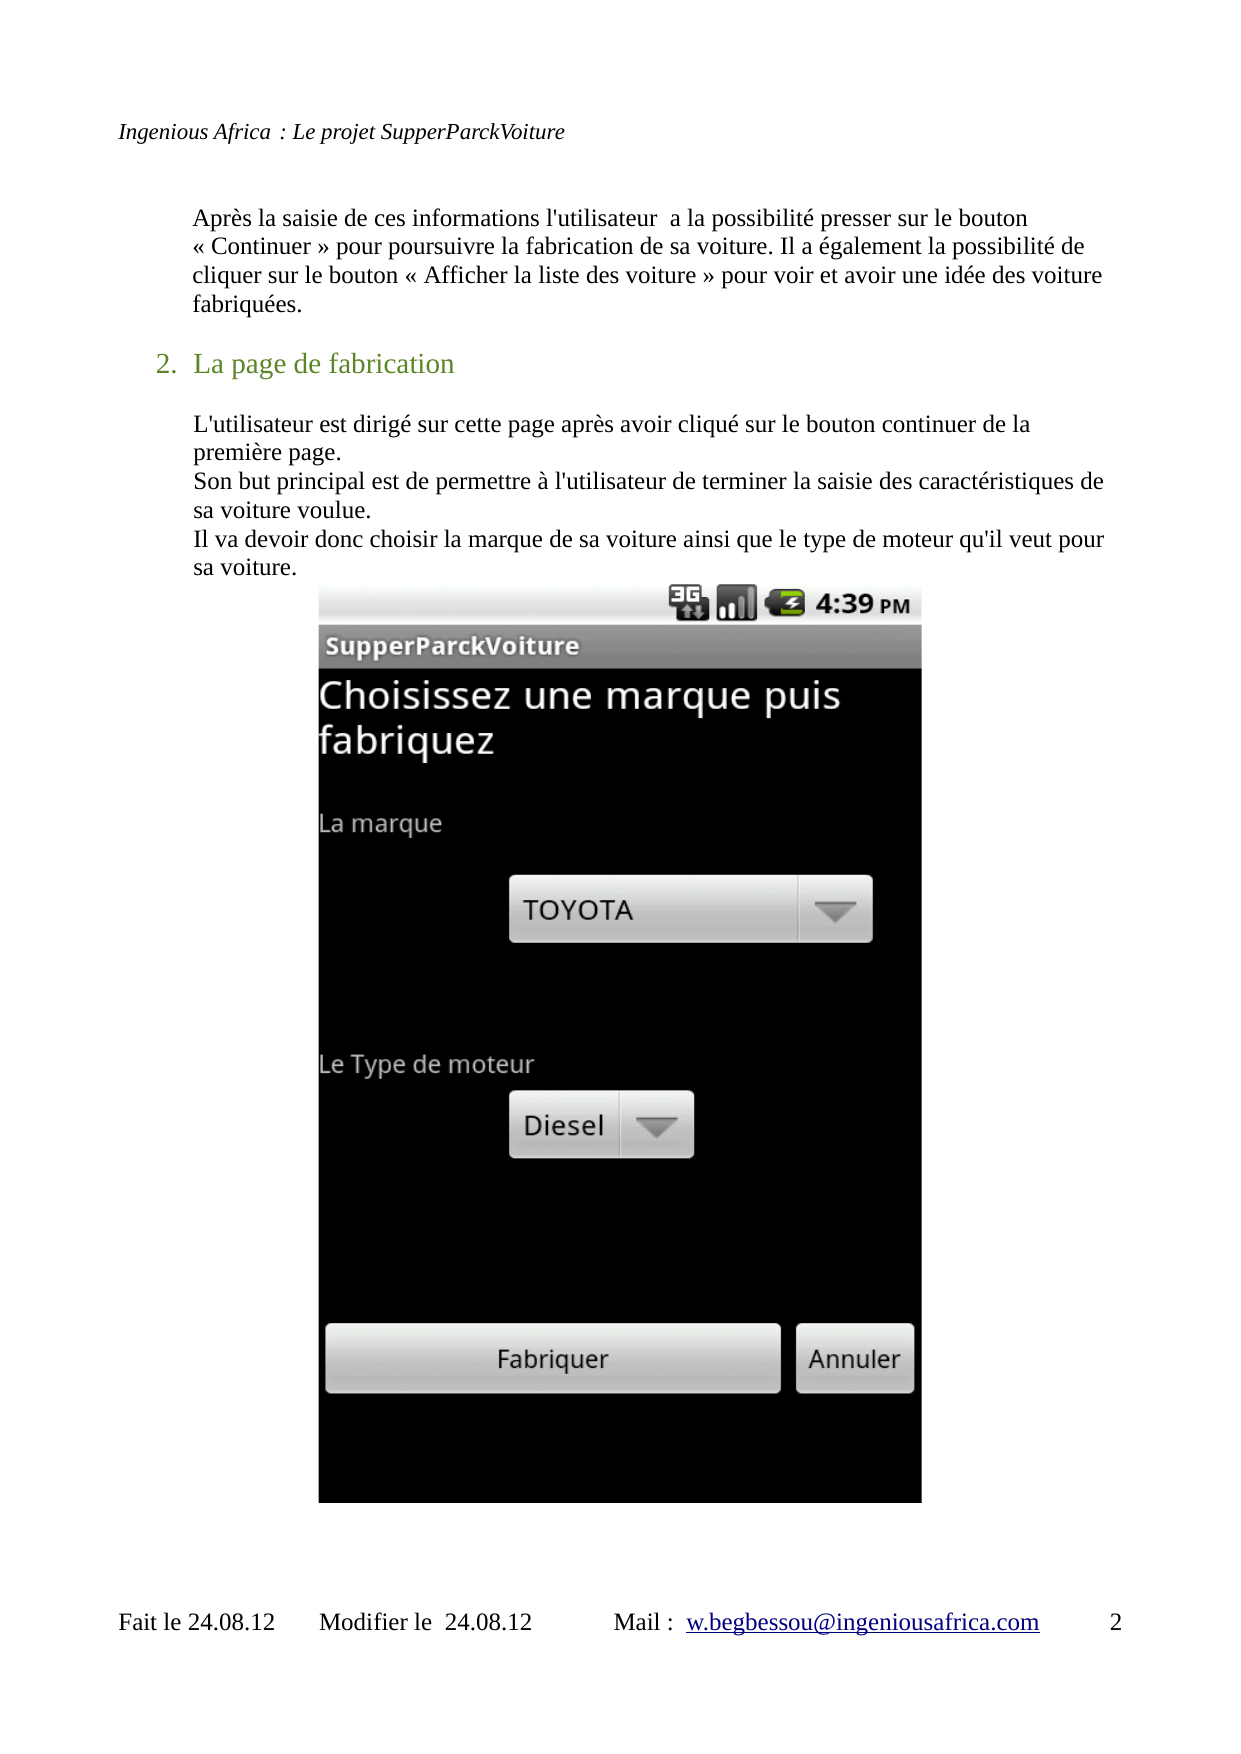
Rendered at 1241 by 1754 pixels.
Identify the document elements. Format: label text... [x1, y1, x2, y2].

list Son but principal est de permettre à l'utilisateur de terminer la saisie des caractéristiques de sa voiture voulue. [156, 466, 1122, 524]
list Il va devoir donc choisir la marque de sa voiture ainsi que le type de moteur qu'il veut pour sa voiture. [156, 524, 1122, 581]
list La page de fabrication [156, 346, 1122, 380]
list L'utilisateur est dirigé sur cette page après avoir cliqué sur le bouton continuer de la première page. [156, 409, 1122, 466]
picture [318, 581, 922, 1503]
text Après la saisie de ces informations l'utilisateur a la possibilité presser sur le bouton « Continuer » pour poursuivre la fabrication de sa voiture. Il a également la possibilité de cliquer sur le bouton « Afficher la liste des voiture » pour voir et avoir une idée des voiture fabriquées. [118, 203, 1122, 318]
